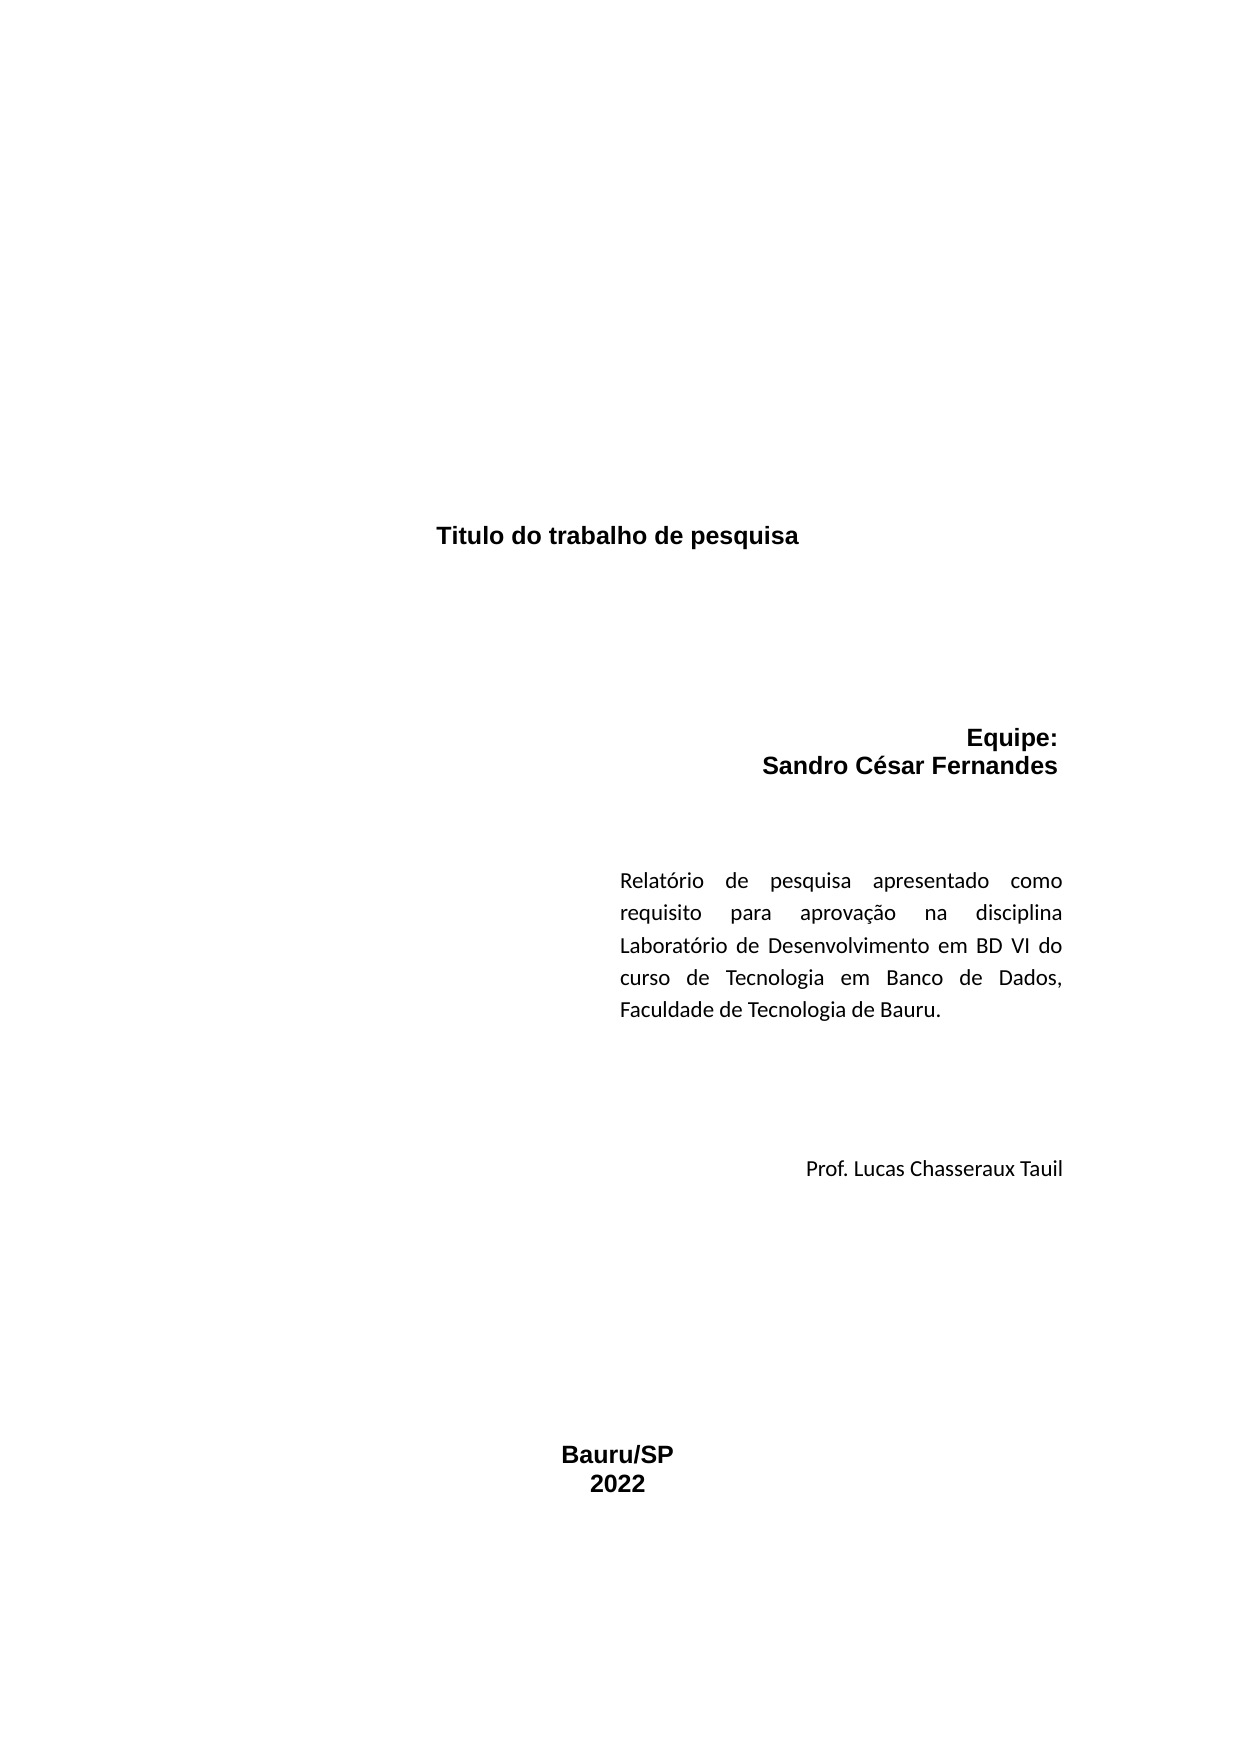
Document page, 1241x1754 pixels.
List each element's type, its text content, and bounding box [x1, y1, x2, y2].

text Bauru/SP [177, 1440, 1058, 1469]
text Titulo do trabalho de pesquisa [177, 521, 1058, 550]
text 2022 [177, 1469, 1058, 1498]
text Sandro César Fernandes [177, 751, 1058, 780]
text Relatório de pesquisa apresentado como requisito para aprovação na disciplina Laboratório de Desenvolvimento em BD VI do curso de Tecnologia em Banco de Dados, Faculdade de Tecnologia de Bauru. [620, 866, 1063, 1023]
text Prof. Lucas Chasseraux Tauil [177, 1154, 1063, 1182]
text Equipe: [177, 723, 1058, 751]
